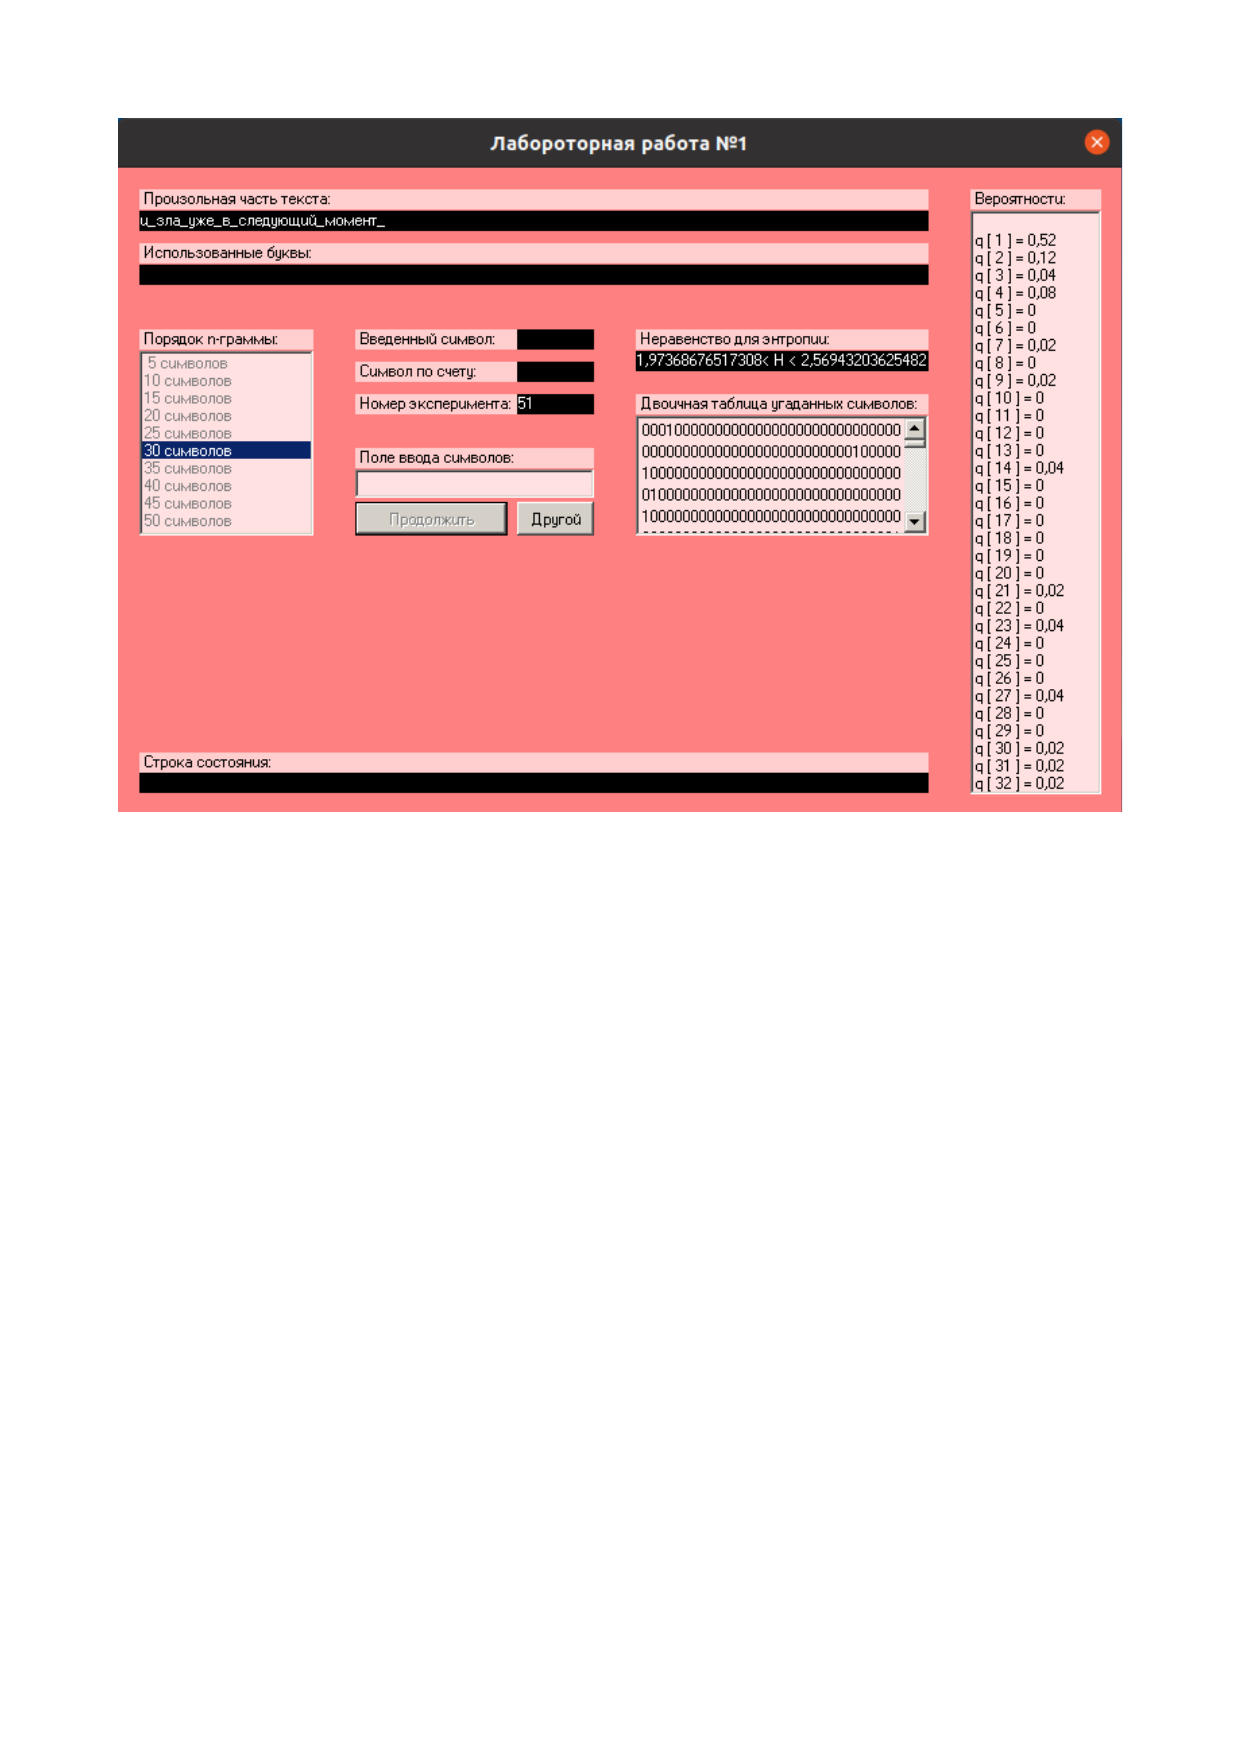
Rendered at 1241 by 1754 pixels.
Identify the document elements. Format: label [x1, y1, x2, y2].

picture [118, 118, 1123, 812]
